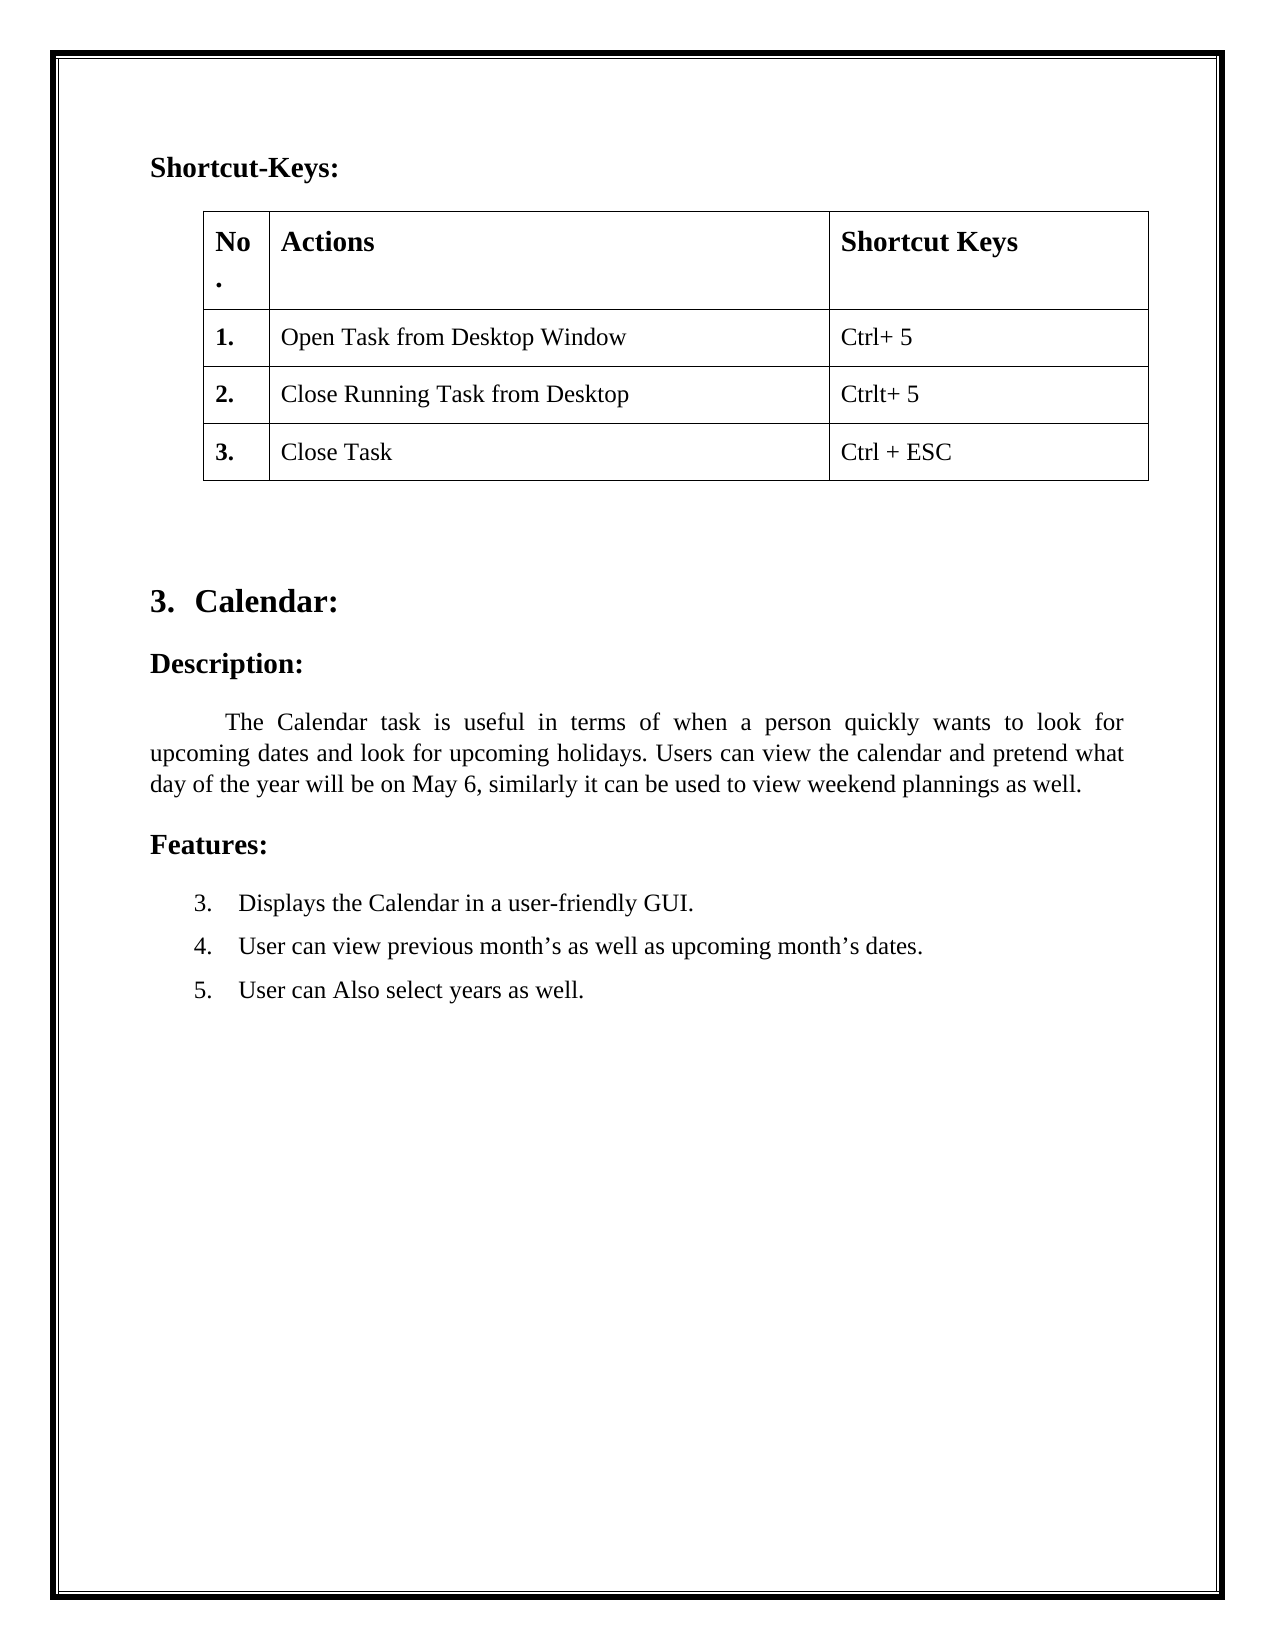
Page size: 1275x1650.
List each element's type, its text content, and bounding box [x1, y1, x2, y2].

subtitle Features: [150, 827, 1125, 861]
subtitle Calendar: [150, 581, 1125, 619]
table_cell Open Task from Desktop Window [270, 310, 829, 366]
table_cell 1. [204, 310, 269, 366]
table_cell Ctrl+ 5 [830, 310, 1148, 366]
table_header Shortcut Keys [830, 212, 1148, 309]
list User can view previous month’s as well as upcoming month’s dates. [194, 931, 1125, 960]
table_cell 3. [204, 424, 269, 480]
table_cell Close Task [270, 424, 829, 480]
subtitle Description: [150, 646, 1125, 680]
subtitle Shortcut-Keys: [150, 150, 1125, 183]
list Displays the Calendar in a user-friendly GUI. [194, 888, 1125, 916]
table_header No. [204, 212, 269, 309]
table_cell Ctrl + ESC [830, 424, 1148, 480]
table_cell Close Running Task from Desktop [270, 367, 829, 423]
table_cell 2. [204, 367, 269, 423]
table_cell Ctrlt+ 5 [830, 367, 1148, 423]
list User can Also select years as well. [194, 975, 1125, 1003]
table_header Actions [270, 212, 829, 309]
text The Calendar task is useful in terms of when a person quickly wants to look for upcoming dates and look for upcoming holidays. Users can view the calendar and pretend what day of the year will be on May 6, similarly it can be used to view weekend plannings as well. [150, 707, 1125, 798]
